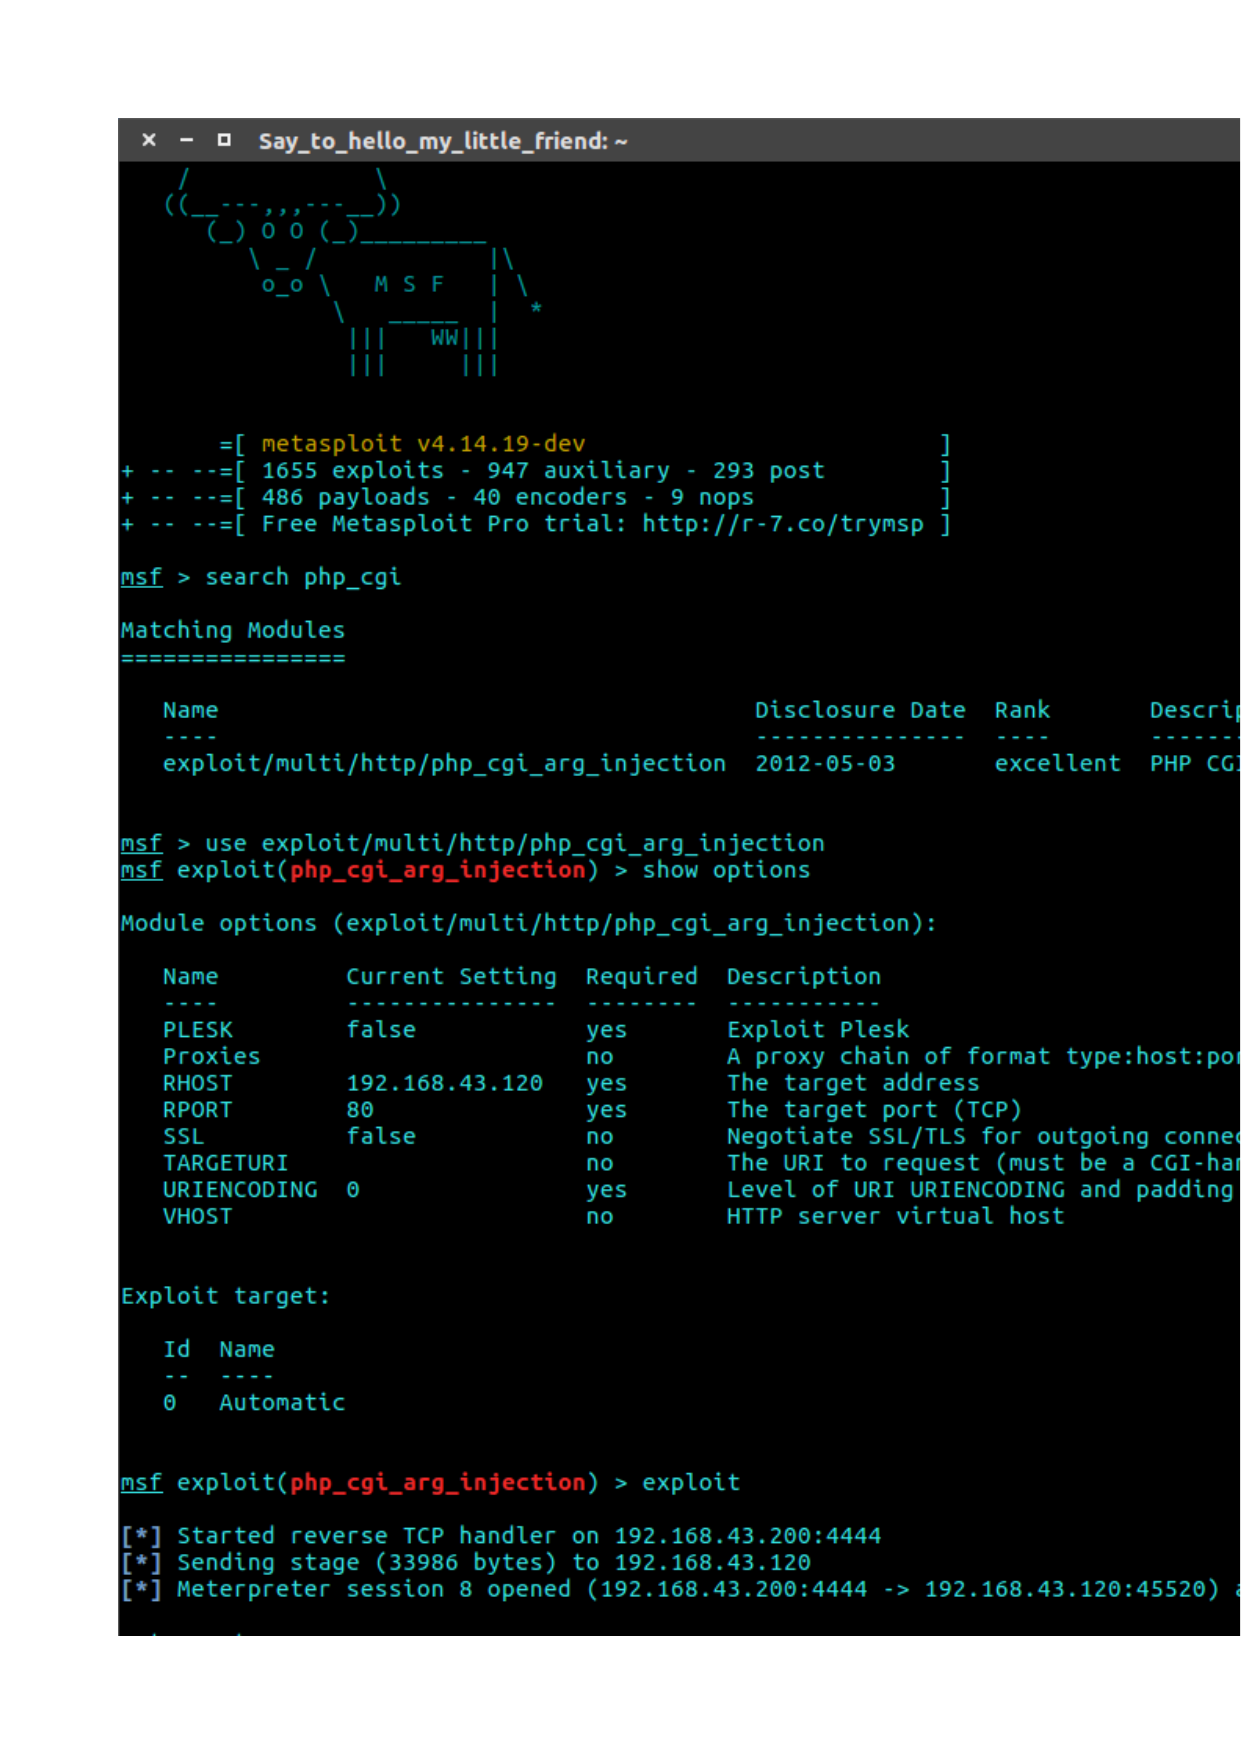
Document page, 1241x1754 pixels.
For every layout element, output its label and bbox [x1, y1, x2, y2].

picture [118, 118, 1241, 1636]
